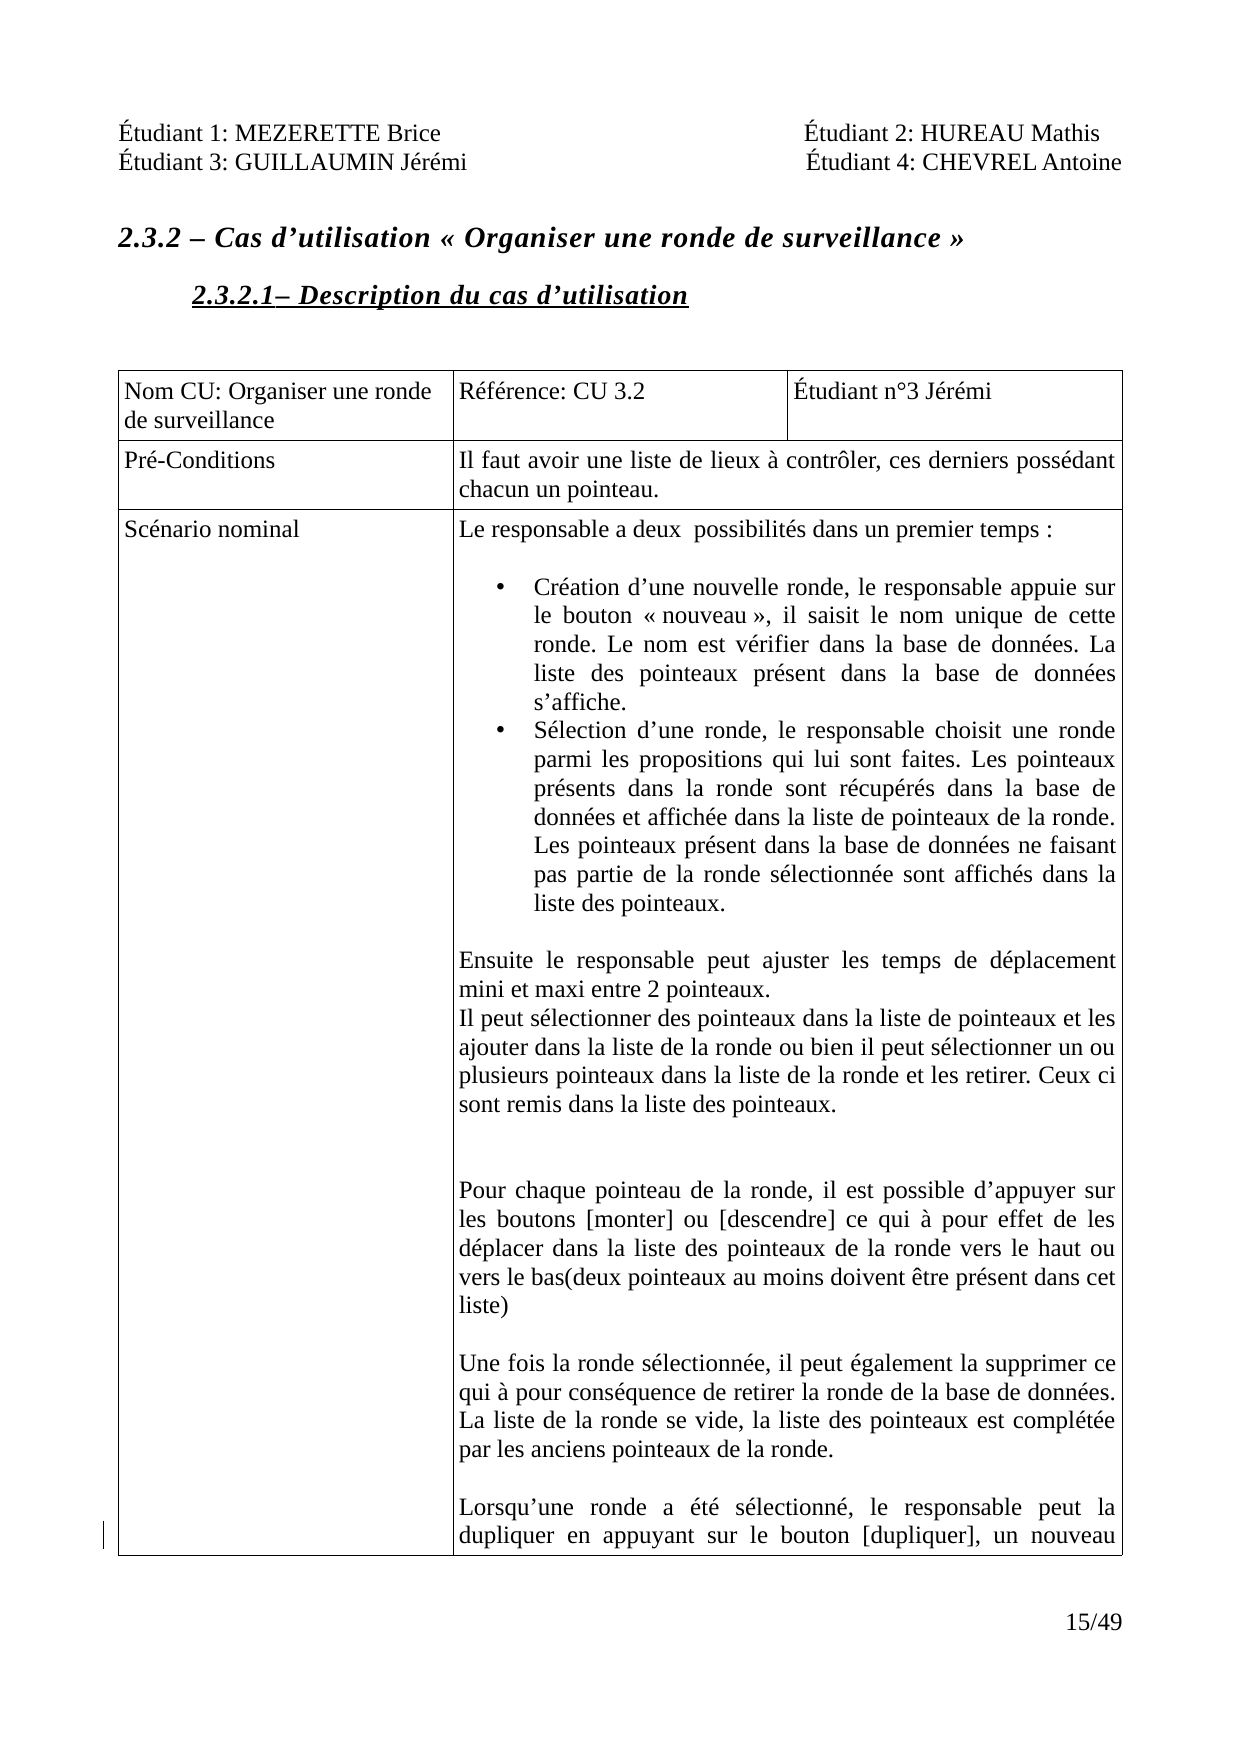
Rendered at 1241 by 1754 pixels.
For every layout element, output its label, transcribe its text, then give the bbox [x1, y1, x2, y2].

table_cell Scénario nominal [119, 510, 453, 1555]
table_cell Il faut avoir une liste de lieux à contrôler, ces derniers possédant chacun un pointeau. [454, 441, 1122, 508]
table_header Nom CU: Organiser une ronde de surveillance [119, 371, 453, 439]
table_header Référence: CU 3.2 [454, 371, 787, 439]
table_cell Pré-Conditions [119, 441, 453, 508]
table_header Étudiant n°3 Jérémi [788, 371, 1122, 439]
table_cell Le responsable a deux possibilités dans un premier temps : Création d’une nouvelle ronde, le responsable appuie sur le bouton « nouveau », il saisit le nom unique de cette ronde. Le nom est vérifier dans la base de données. La liste des pointeaux présent dans la base de données s’affiche. Sélection d’une ronde, le responsable choisit une ronde parmi les propositions qui lui sont faites. Les pointeaux présents dans la ronde sont récupérés dans la base de données et affichée dans la liste de pointeaux de la ronde. Les pointeaux présent dans la base de données ne faisant pas partie de la ronde sélectionnée sont affichés dans la liste des pointeaux. Ensuite le responsable peut ajuster les temps de déplacement mini et maxi entre 2 pointeaux. Il peut sélectionner des pointeaux dans la liste de pointeaux et les ajouter dans la liste de la ronde ou bien il peut sélectionner un ou plusieurs pointeaux dans la liste de la ronde et les retirer. Ceux ci sont remis dans la liste des pointeaux. Pour chaque pointeau de la ronde, il est possible d’appuyer sur les boutons [monter] ou [descendre] ce qui à pour effet de les déplacer dans la liste des pointeaux de la ronde vers le haut ou vers le bas(deux pointeaux au moins doivent être présent dans cet liste) Une fois la ronde sélectionnée, il peut également la supprimer ce qui à pour conséquence de retirer la ronde de la base de données. La liste de la ronde se vide, la liste des pointeaux est complétée par les anciens pointeaux de la ronde. Lorsqu’une ronde a été sélectionné, le responsable peut la dupliquer en appuyant sur le bouton [dupliquer], un nouveau [454, 510, 1122, 1555]
subtitle 2.3.2.1– Description du cas d’utilisation [118, 278, 1122, 310]
subtitle 2.3.2 – Cas d’utilisation « Organiser une ronde de surveillance » [118, 220, 1122, 253]
